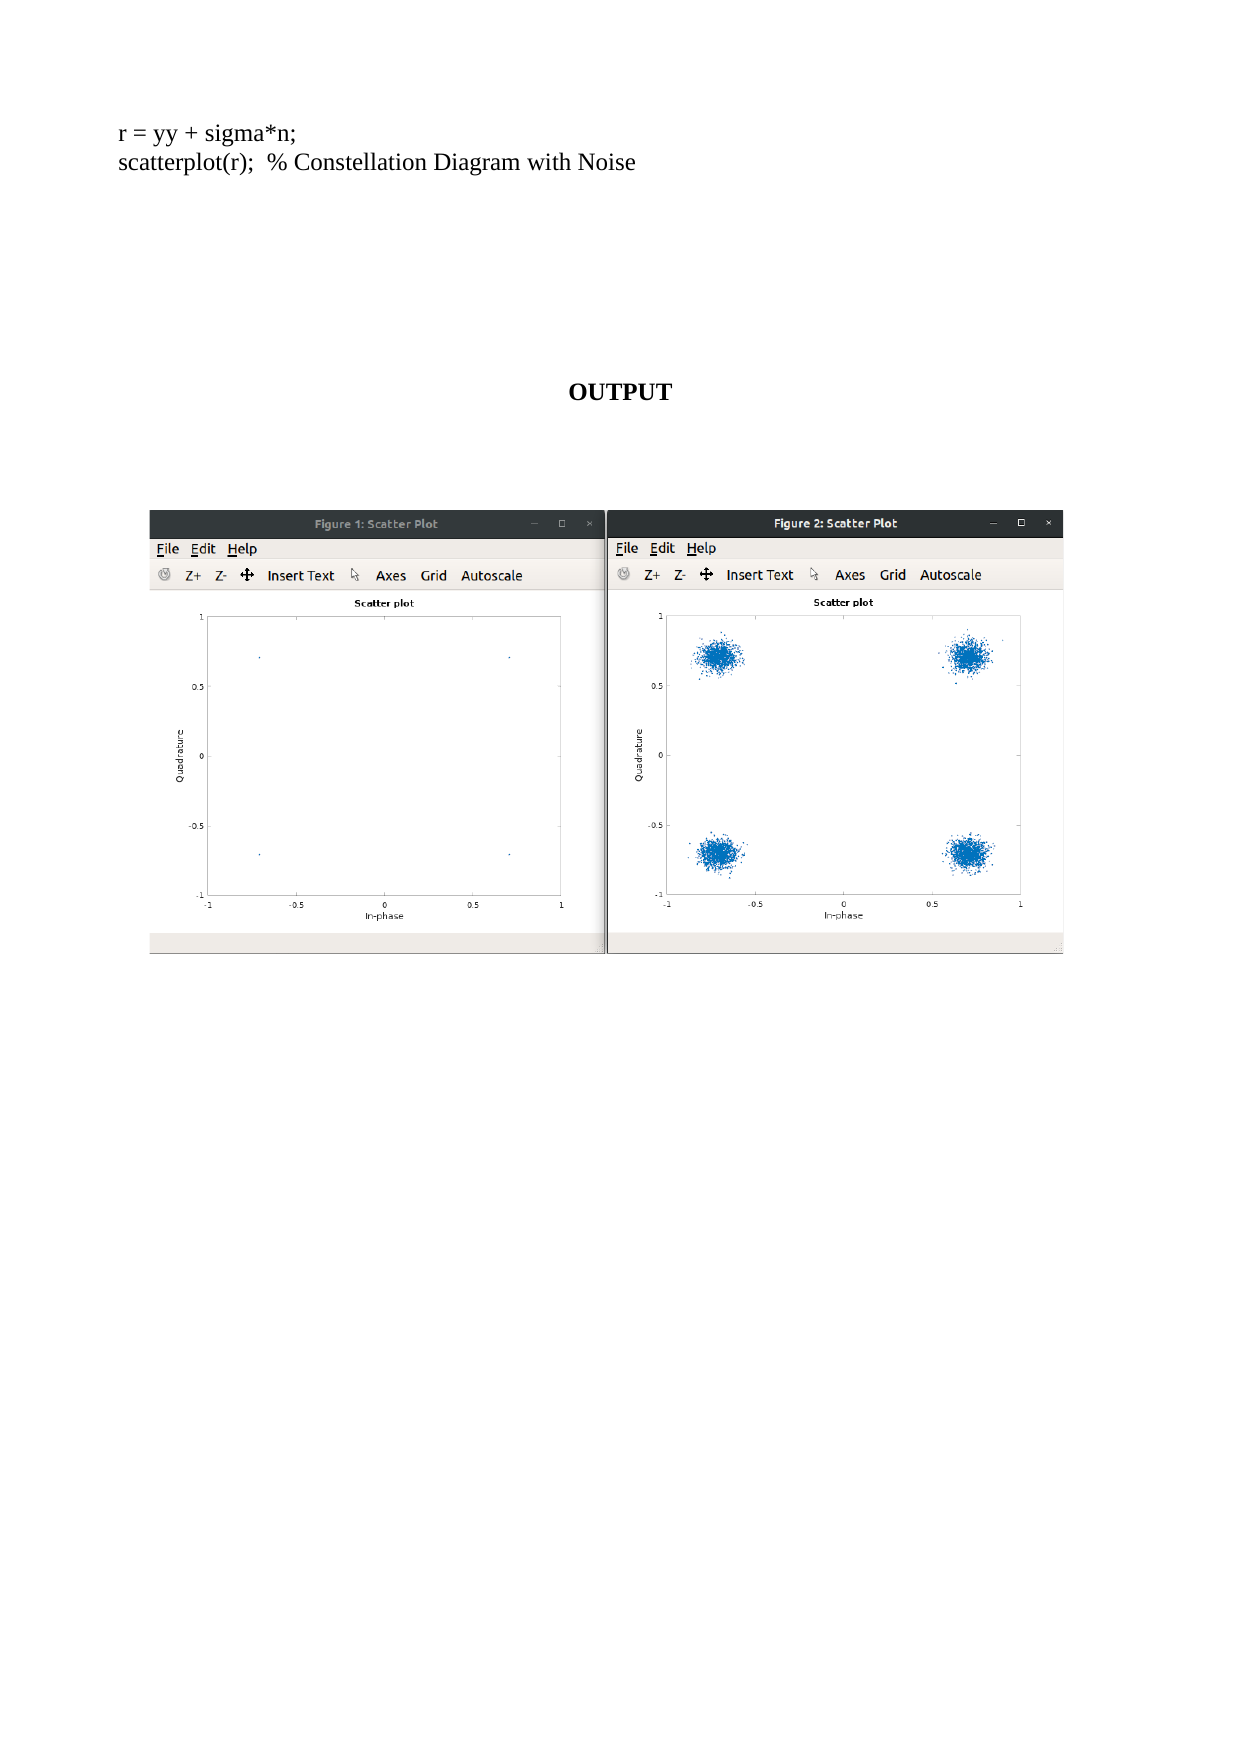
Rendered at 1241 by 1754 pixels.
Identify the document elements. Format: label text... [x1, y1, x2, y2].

text r = yy + sigma*n; [118, 118, 1122, 147]
text scatterplot(r); % Constellation Diagram with Noise [118, 147, 1122, 176]
text OUTPUT [118, 377, 1122, 406]
picture [149, 510, 1064, 954]
